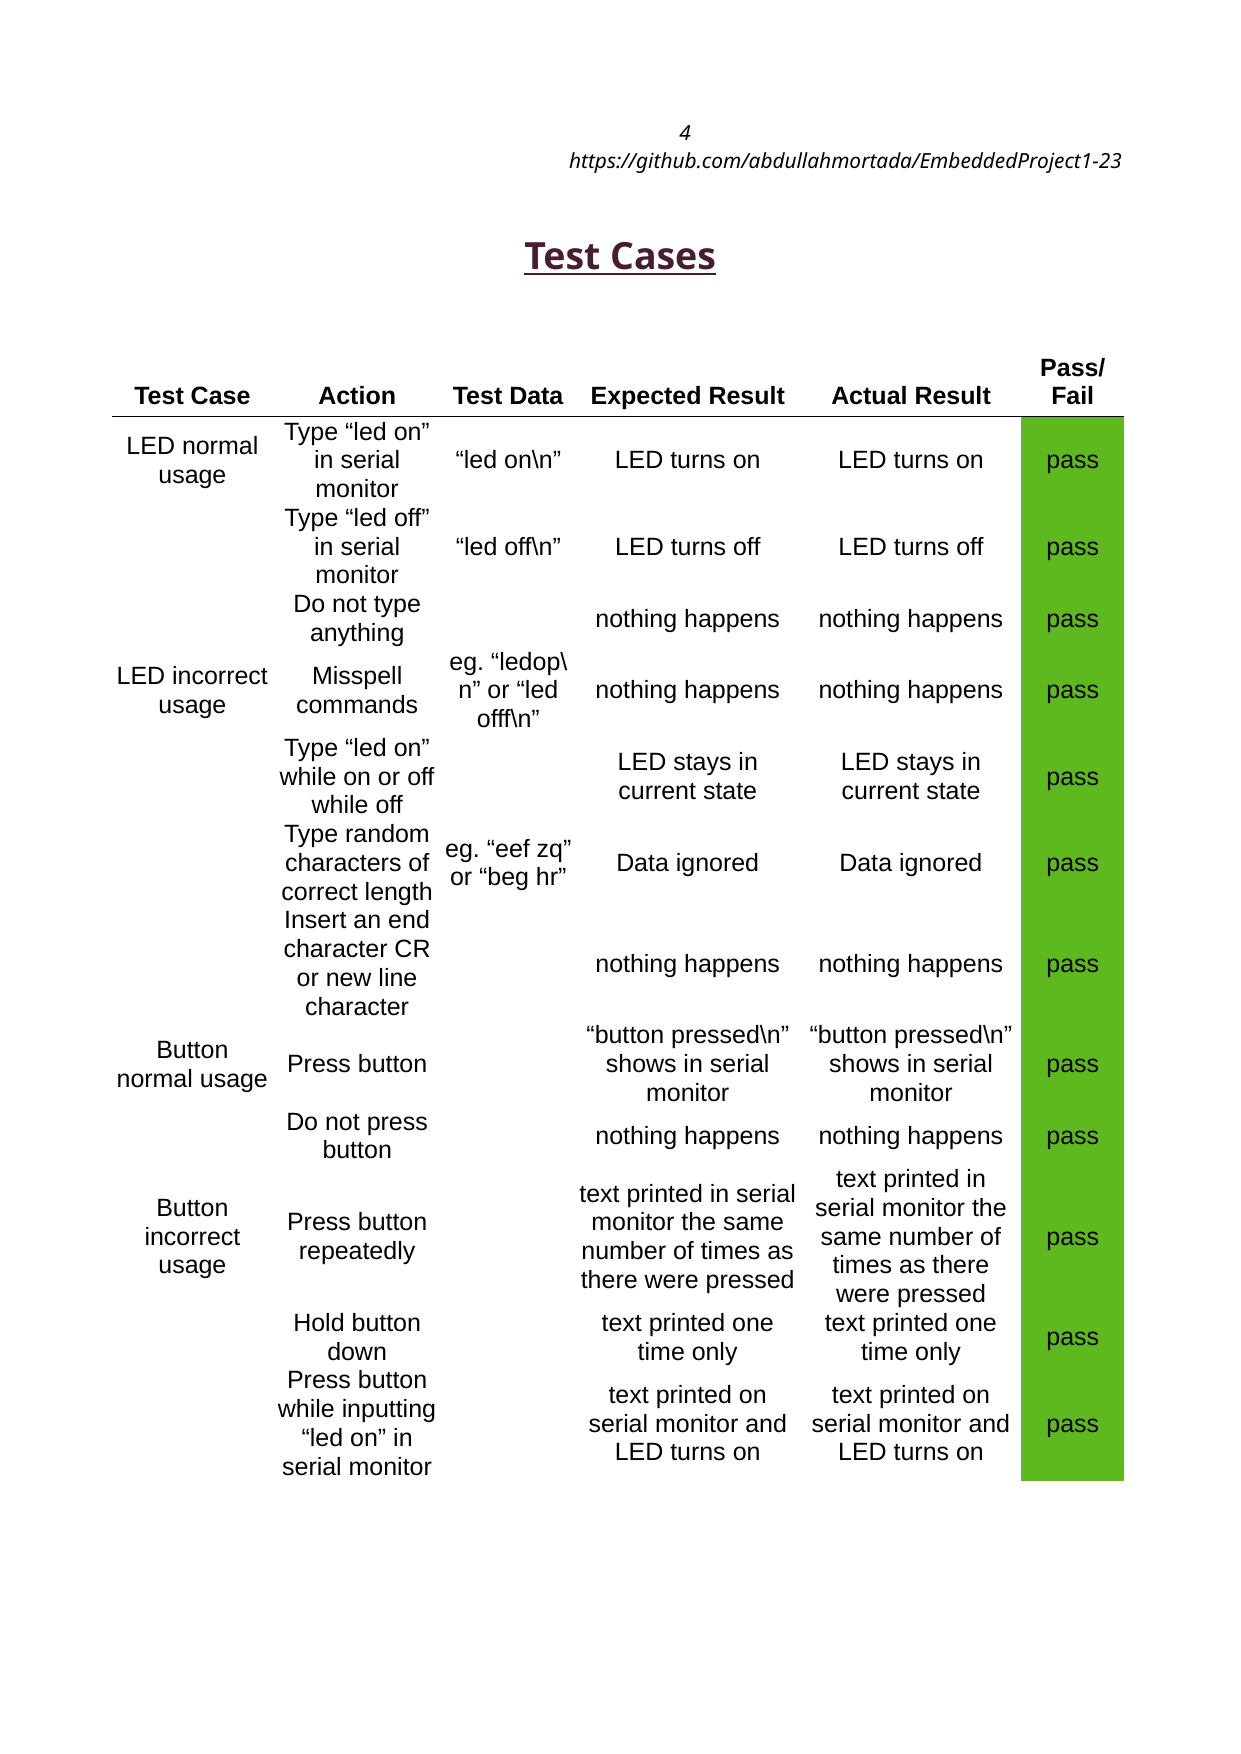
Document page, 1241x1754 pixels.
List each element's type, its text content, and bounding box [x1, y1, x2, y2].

table_cell nothing happens [575, 589, 800, 647]
table_cell nothing happens [800, 906, 1021, 1021]
table_cell pass [1021, 417, 1124, 503]
table_cell “button pressed\n” shows in serial monitor [575, 1021, 800, 1107]
table_cell text printed in serial monitor the same number of times as there were pressed [575, 1164, 800, 1308]
table_cell nothing happens [575, 906, 800, 1021]
table_cell nothing happens [575, 647, 800, 733]
table_cell text printed on serial monitor and LED turns on [800, 1366, 1021, 1481]
table_cell LED turns on [575, 417, 800, 503]
table_cell [112, 1107, 272, 1164]
table_cell [112, 819, 272, 906]
table_cell [441, 1107, 575, 1164]
table_cell nothing happens [800, 1107, 1021, 1164]
table_cell Button normal usage [112, 1021, 272, 1107]
table_header Expected Result [575, 347, 800, 416]
table_cell pass [1021, 503, 1124, 589]
table_cell [441, 1164, 575, 1308]
table_header Pass/Fail [1021, 347, 1124, 416]
table_cell pass [1021, 1164, 1124, 1308]
table_header Test Data [441, 347, 575, 416]
table_cell Misspell commands [273, 647, 441, 733]
table_cell text printed in serial monitor the same number of times as there were pressed [800, 1164, 1021, 1308]
table_cell text printed one time only [800, 1308, 1021, 1366]
table_cell [441, 589, 575, 647]
table_cell “led on\n” [441, 417, 575, 503]
table_cell Type random characters of correct length [273, 819, 441, 906]
table_cell LED incorrect usage [112, 647, 272, 733]
table_cell Data ignored [575, 819, 800, 906]
table_cell [441, 1021, 575, 1107]
table_cell pass [1021, 906, 1124, 1021]
table_cell Insert an end character CR or new line character [273, 906, 441, 1021]
table_cell pass [1021, 733, 1124, 819]
table_cell Do not type anything [273, 589, 441, 647]
table_cell pass [1021, 819, 1124, 906]
table_header Action [273, 347, 441, 416]
table_cell Do not press button [273, 1107, 441, 1164]
table_header Actual Result [800, 347, 1021, 416]
table_cell [441, 906, 575, 1021]
table_cell LED normal usage [112, 417, 272, 503]
table_cell [441, 1308, 575, 1366]
table_cell pass [1021, 1308, 1124, 1366]
table_cell LED stays in current state [800, 733, 1021, 819]
table_cell [441, 733, 575, 819]
table_cell Press button repeatedly [273, 1164, 441, 1308]
table_cell [112, 733, 272, 819]
table_cell “led off\n” [441, 503, 575, 589]
table_cell Type “led on” while on or off while off [273, 733, 441, 819]
table_cell Data ignored [800, 819, 1021, 906]
table_cell [112, 503, 272, 589]
table_cell pass [1021, 1107, 1124, 1164]
table_cell text printed on serial monitor and LED turns on [575, 1366, 800, 1481]
table_cell nothing happens [575, 1107, 800, 1164]
table_cell Press button [273, 1021, 441, 1107]
table_cell [441, 1366, 575, 1481]
table_cell eg. “ledop\n” or “led offf\n” [441, 647, 575, 733]
table_cell pass [1021, 1366, 1124, 1481]
table_cell Button incorrect usage [112, 1164, 272, 1308]
table_cell LED turns off [800, 503, 1021, 589]
table_cell text printed one time only [575, 1308, 800, 1366]
table_cell LED stays in current state [575, 733, 800, 819]
table_cell nothing happens [800, 647, 1021, 733]
table_cell Type “led on” in serial monitor [273, 417, 441, 503]
table_header Test Case [112, 347, 272, 416]
table_cell Press button while inputting “led on” in serial monitor [273, 1366, 441, 1481]
subtitle Test Cases [118, 229, 1122, 281]
table_cell eg. “eef zq” or “beg hr” [441, 819, 575, 906]
table_cell [112, 1366, 272, 1481]
table_cell LED turns on [800, 417, 1021, 503]
table_cell Type “led off” in serial monitor [273, 503, 441, 589]
table_cell [112, 906, 272, 1021]
table_cell pass [1021, 647, 1124, 733]
table_cell [112, 589, 272, 647]
table_cell nothing happens [800, 589, 1021, 647]
table_cell pass [1021, 1021, 1124, 1107]
table_cell “button pressed\n” shows in serial monitor [800, 1021, 1021, 1107]
table_cell pass [1021, 589, 1124, 647]
table_cell Hold button down [273, 1308, 441, 1366]
table_cell [112, 1308, 272, 1366]
table_cell LED turns off [575, 503, 800, 589]
